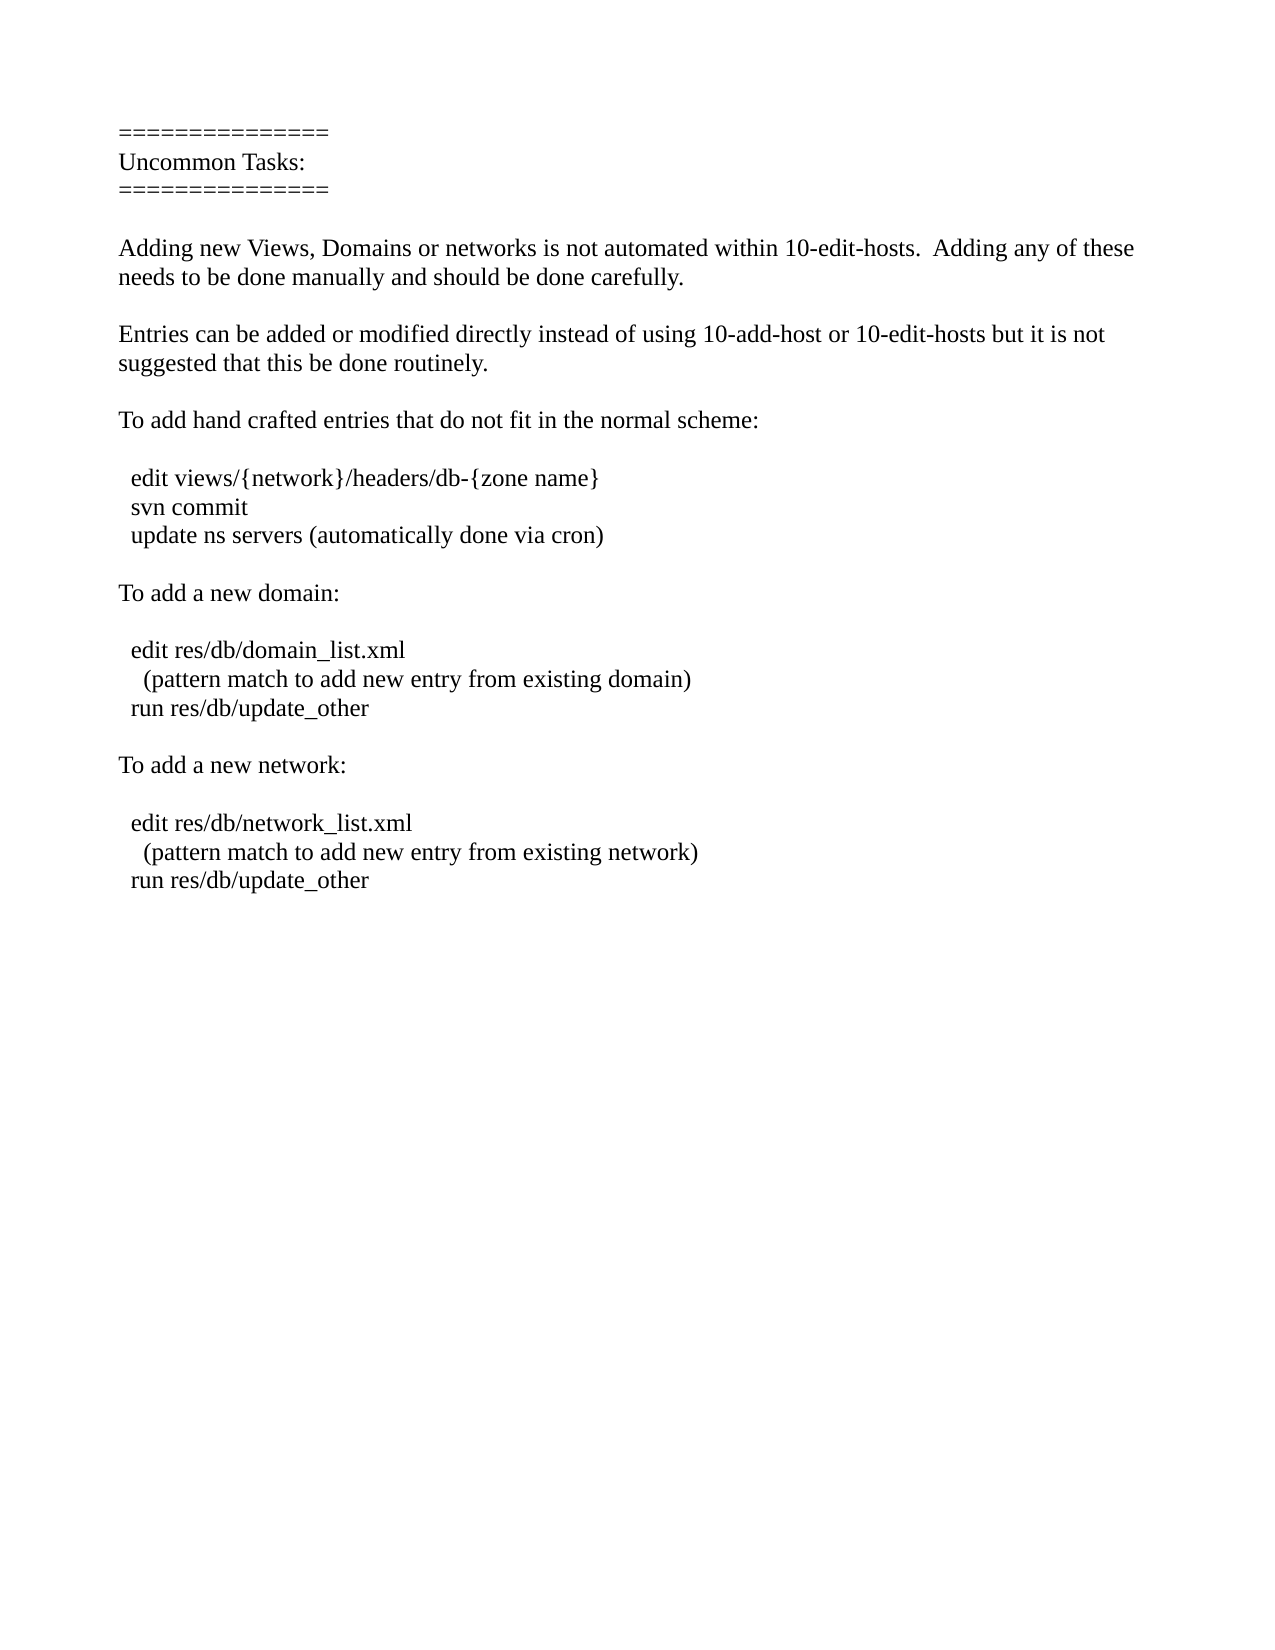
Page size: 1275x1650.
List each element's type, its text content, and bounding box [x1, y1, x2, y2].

text (pattern match to add new entry from existing network) [118, 837, 1157, 866]
text run res/db/update_other [118, 693, 1157, 722]
text =============== [118, 176, 1157, 204]
text To add a new domain: [118, 578, 1157, 607]
text run res/db/update_other [118, 866, 1157, 894]
text edit res/db/network_list.xml [118, 808, 1157, 837]
text update ns servers (automatically done via cron) [118, 521, 1157, 549]
text Uncommon Tasks: [118, 147, 1157, 176]
text edit res/db/domain_list.xml [118, 636, 1157, 664]
text (pattern match to add new entry from existing domain) [118, 664, 1157, 693]
text To add hand crafted entries that do not fit in the normal scheme: [118, 406, 1157, 434]
text svn commit [118, 492, 1157, 521]
text =============== [118, 118, 1157, 147]
text edit views/{network}/headers/db-{zone name} [118, 463, 1157, 492]
text Adding new Views, Domains or networks is not automated within 10-edit-hosts. Adding any of these needs to be done manually and should be done carefully. [118, 233, 1157, 291]
text Entries can be added or modified directly instead of using 10-add-host or 10-edit-hosts but it is not suggested that this be done routinely. [118, 319, 1157, 377]
text To add a new network: [118, 751, 1157, 779]
